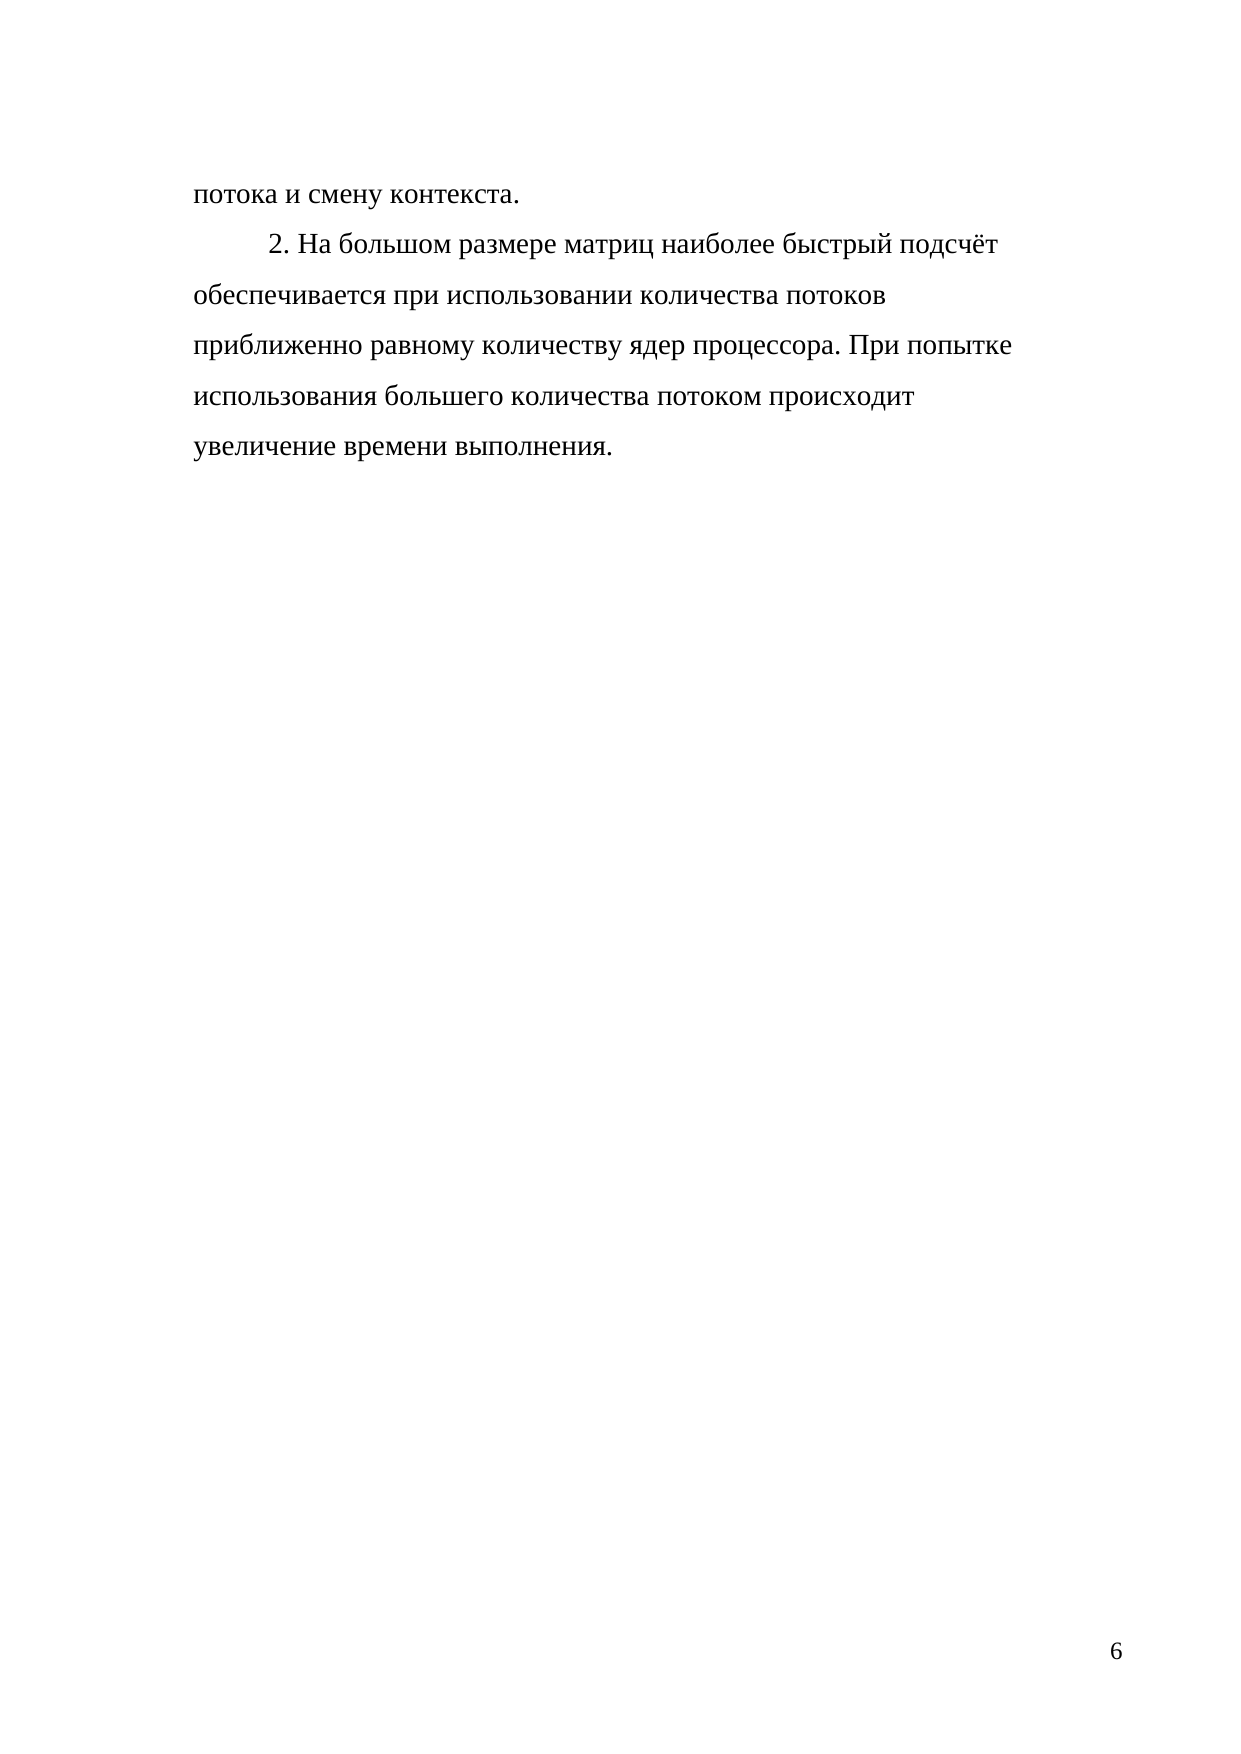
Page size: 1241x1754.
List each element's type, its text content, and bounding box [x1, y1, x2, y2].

text потока и смену контекста. [118, 176, 1122, 210]
text приближенно равному количеству ядер процессора. При попытке [118, 327, 1122, 361]
text обеспечивается при использовании количества потоков [118, 277, 1122, 311]
text увеличение времени выполнения. [118, 428, 1122, 461]
text использования большего количества потоком происходит [118, 378, 1122, 411]
text 2. На большом размере матриц наиболее быстрый подсчёт [118, 227, 1122, 260]
